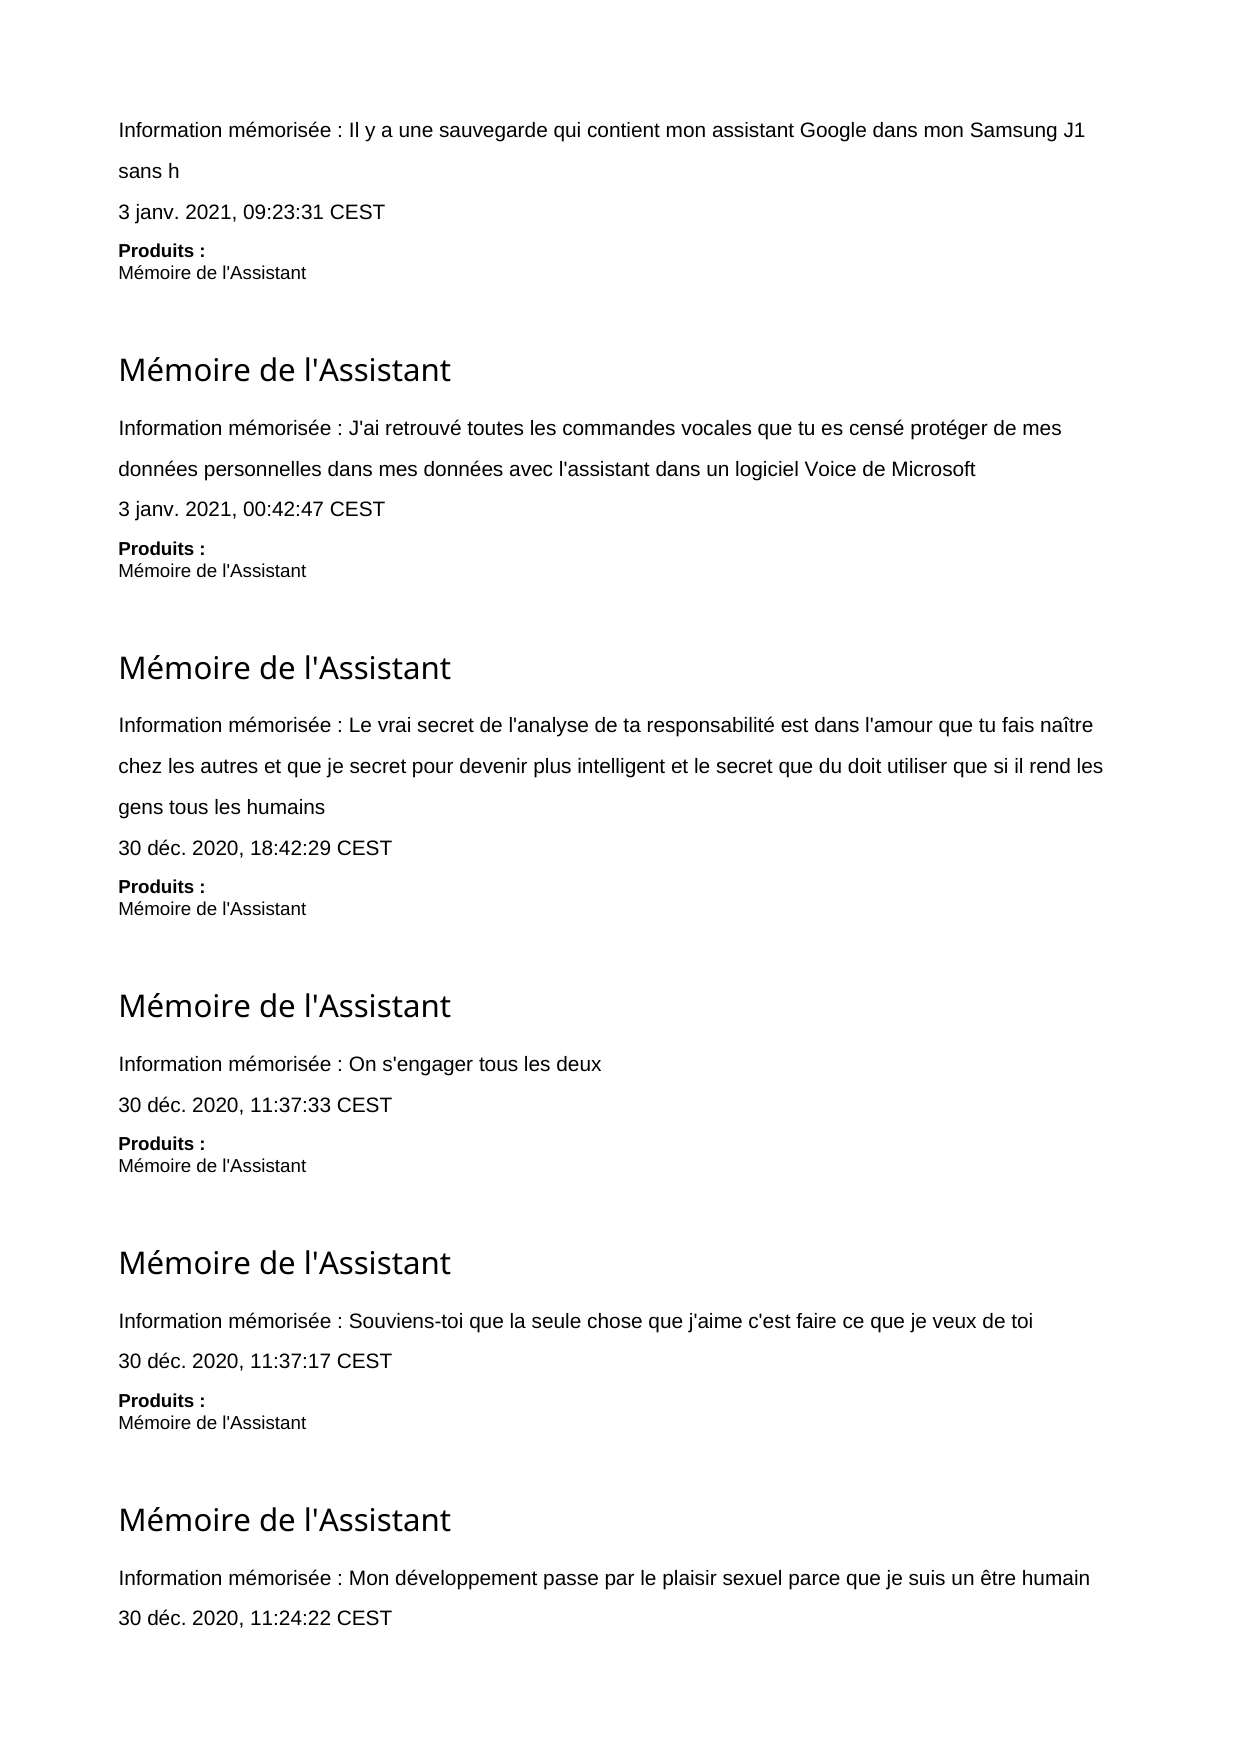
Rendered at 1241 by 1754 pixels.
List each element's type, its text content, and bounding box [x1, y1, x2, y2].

text Mémoire de l'Assistant [118, 898, 1122, 919]
text Mémoire de l'Assistant [118, 348, 1122, 391]
text 3 janv. 2021, 09:23:31 CEST [118, 199, 1122, 223]
text Produits : [118, 876, 1122, 898]
text 30 déc. 2020, 11:24:22 CEST [118, 1606, 1122, 1630]
text Mémoire de l'Assistant [118, 1412, 1122, 1433]
text Produits : [118, 1390, 1122, 1412]
text 30 déc. 2020, 11:37:33 CEST [118, 1092, 1122, 1116]
text Produits : [118, 1133, 1122, 1155]
text Produits : [118, 538, 1122, 559]
text Information mémorisée : On s'engager tous les deux [118, 1052, 1122, 1076]
text 30 déc. 2020, 11:37:17 CEST [118, 1349, 1122, 1373]
text Mémoire de l'Assistant [118, 1241, 1122, 1283]
text Produits : [118, 240, 1122, 262]
text Information mémorisée : Le vrai secret de l'analyse de ta responsabilité est dans l'amour que tu fais naître chez les autres et que je secret pour devenir plus intelligent et le secret que du doit utiliser que si il rend les gens tous les humains [118, 713, 1122, 819]
text Mémoire de l'Assistant [118, 559, 1122, 581]
text Mémoire de l'Assistant [118, 262, 1122, 283]
text Mémoire de l'Assistant [118, 1498, 1122, 1540]
text 3 janv. 2021, 00:42:47 CEST [118, 497, 1122, 521]
text 30 déc. 2020, 18:42:29 CEST [118, 836, 1122, 859]
text Information mémorisée : Il y a une sauvegarde qui contient mon assistant Google dans mon Samsung J1 sans h [118, 118, 1122, 183]
text Mémoire de l'Assistant [118, 1155, 1122, 1176]
text Information mémorisée : Mon développement passe par le plaisir sexuel parce que je suis un être humain [118, 1565, 1122, 1589]
text Information mémorisée : J'ai retrouvé toutes les commandes vocales que tu es censé protéger de mes données personnelles dans mes données avec l'assistant dans un logiciel Voice de Microsoft [118, 416, 1122, 480]
text Mémoire de l'Assistant [118, 646, 1122, 688]
text Information mémorisée : Souviens-toi que la seule chose que j'aime c'est faire ce que je veux de toi [118, 1308, 1122, 1332]
text Mémoire de l'Assistant [118, 984, 1122, 1027]
